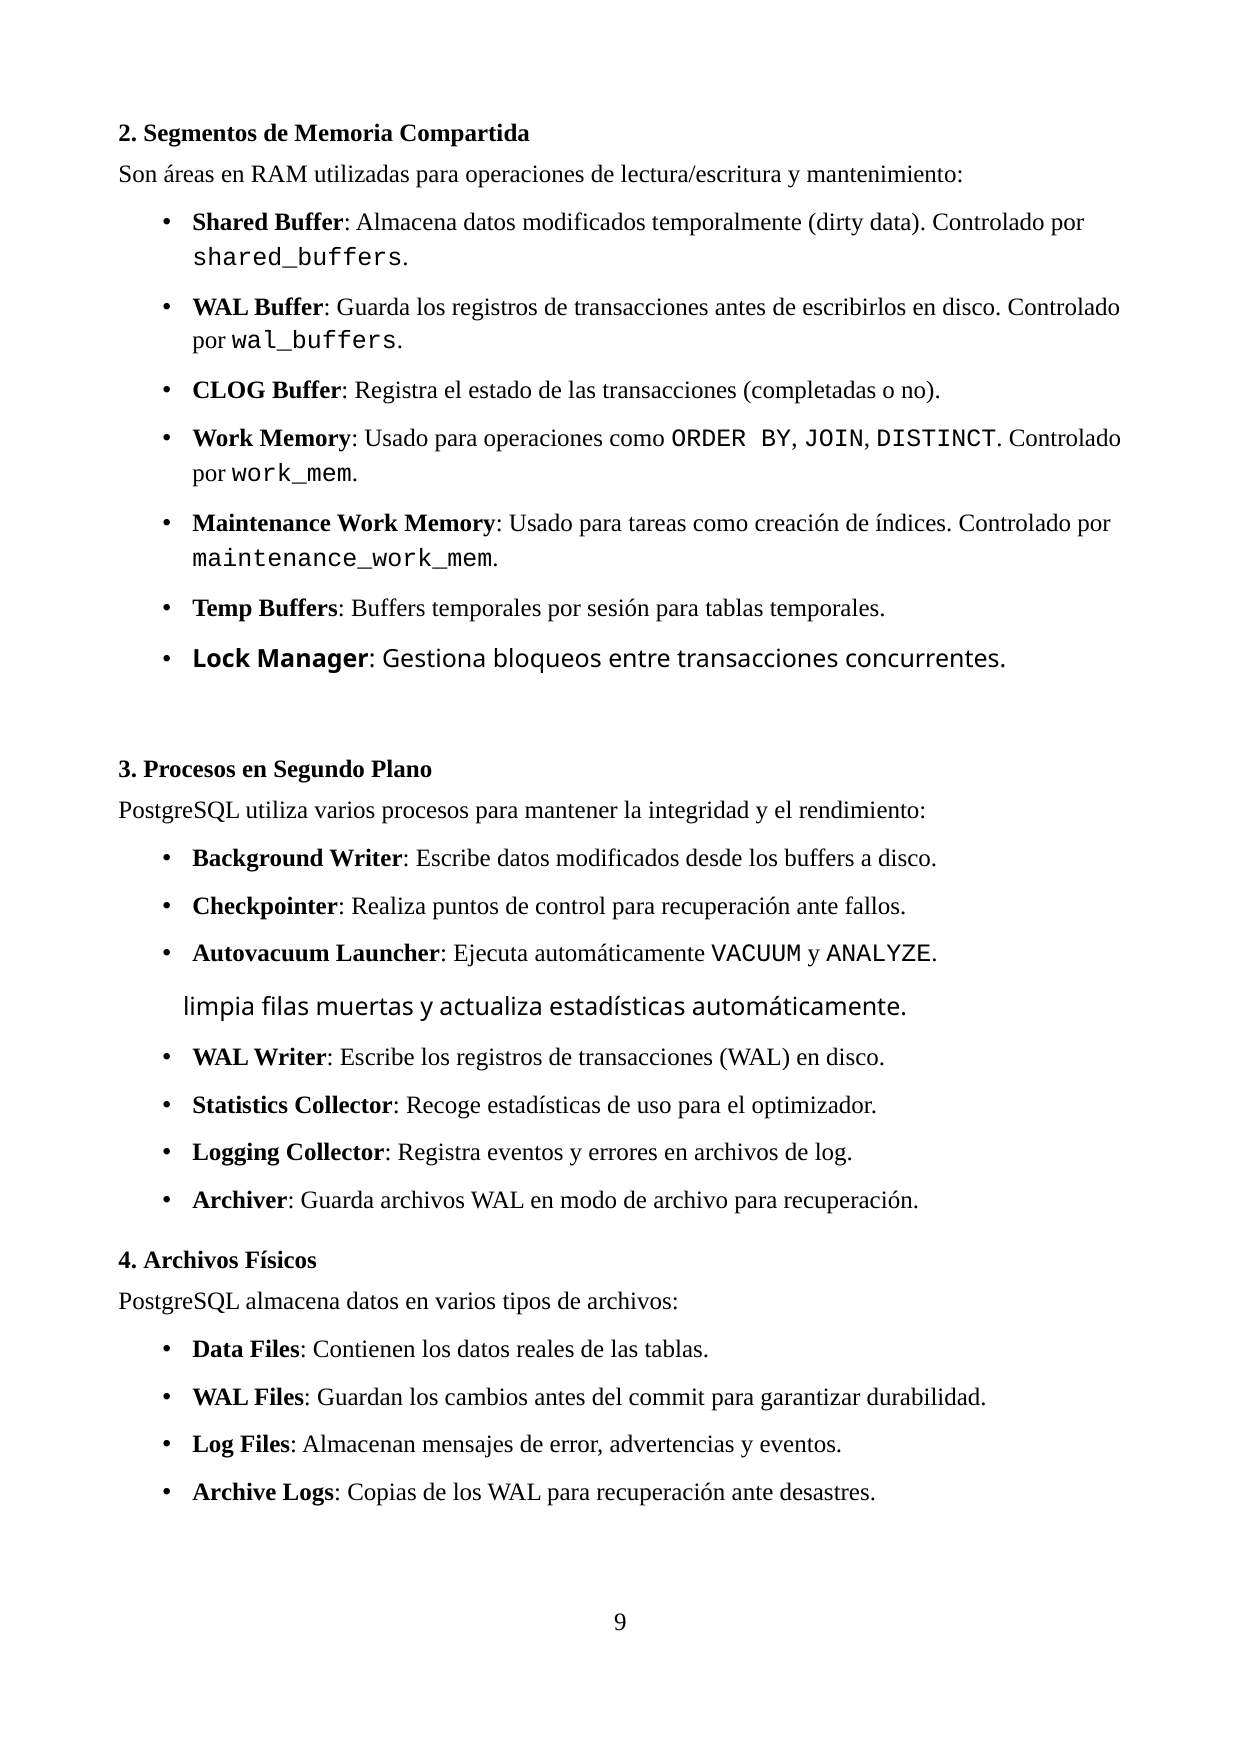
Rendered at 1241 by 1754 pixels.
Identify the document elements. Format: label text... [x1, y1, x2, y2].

text Son áreas en RAM utilizadas para operaciones de lectura/escritura y mantenimiento: [118, 159, 1122, 188]
list WAL Buffer: Guarda los registros de transacciones antes de escribirlos en disco. Controlado por wal_buffers. [162, 292, 1122, 356]
list Archive Logs: Copias de los WAL para recuperación ante desastres. [162, 1477, 1122, 1506]
subtitle 2. Segmentos de Memoria Compartida [118, 118, 1122, 147]
list WAL Files: Guardan los cambios antes del commit para garantizar durabilidad. [162, 1382, 1122, 1410]
list Log Files: Almacenan mensajes de error, advertencias y eventos. [162, 1429, 1122, 1458]
list Temp Buffers: Buffers temporales por sesión para tablas temporales. [162, 593, 1122, 622]
text PostgreSQL almacena datos en varios tipos de archivos: [118, 1286, 1122, 1315]
list Lock Manager: Gestiona bloqueos entre transacciones concurrentes. [162, 641, 1122, 674]
subtitle 4. Archivos Físicos [118, 1245, 1122, 1274]
text PostgreSQL utiliza varios procesos para mantener la integridad y el rendimiento: [118, 796, 1122, 824]
list Archiver: Guarda archivos WAL en modo de archivo para recuperación. [162, 1185, 1122, 1214]
list WAL Writer: Escribe los registros de transacciones (WAL) en disco. [162, 1042, 1122, 1071]
list Statistics Collector: Recoge estadísticas de uso para el optimizador. [162, 1090, 1122, 1118]
list Shared Buffer: Almacena datos modificados temporalmente (dirty data). Controlado por shared_buffers. [162, 207, 1122, 273]
list Autovacuum Launcher: Ejecuta automáticamente VACUUM y ANALYZE. [162, 938, 1122, 969]
subtitle 3. Procesos en Segundo Plano [118, 754, 1122, 783]
list Maintenance Work Memory: Usado para tareas como creación de índices. Controlado por maintenance_work_mem. [162, 508, 1122, 574]
list Background Writer: Escribe datos modificados desde los buffers a disco. [162, 843, 1122, 872]
list Data Files: Contienen los datos reales de las tablas. [162, 1334, 1122, 1363]
list Work Memory: Usado para operaciones como ORDER BY, JOIN, DISTINCT. Controlado por work_mem. [162, 423, 1122, 489]
text limpia filas muertas y actualiza estadísticas automáticamente. [118, 988, 1122, 1022]
list CLOG Buffer: Registra el estado de las transacciones (completadas o no). [162, 375, 1122, 404]
list Logging Collector: Registra eventos y errores en archivos de log. [162, 1137, 1122, 1166]
list Checkpointer: Realiza puntos de control para recuperación ante fallos. [162, 891, 1122, 919]
